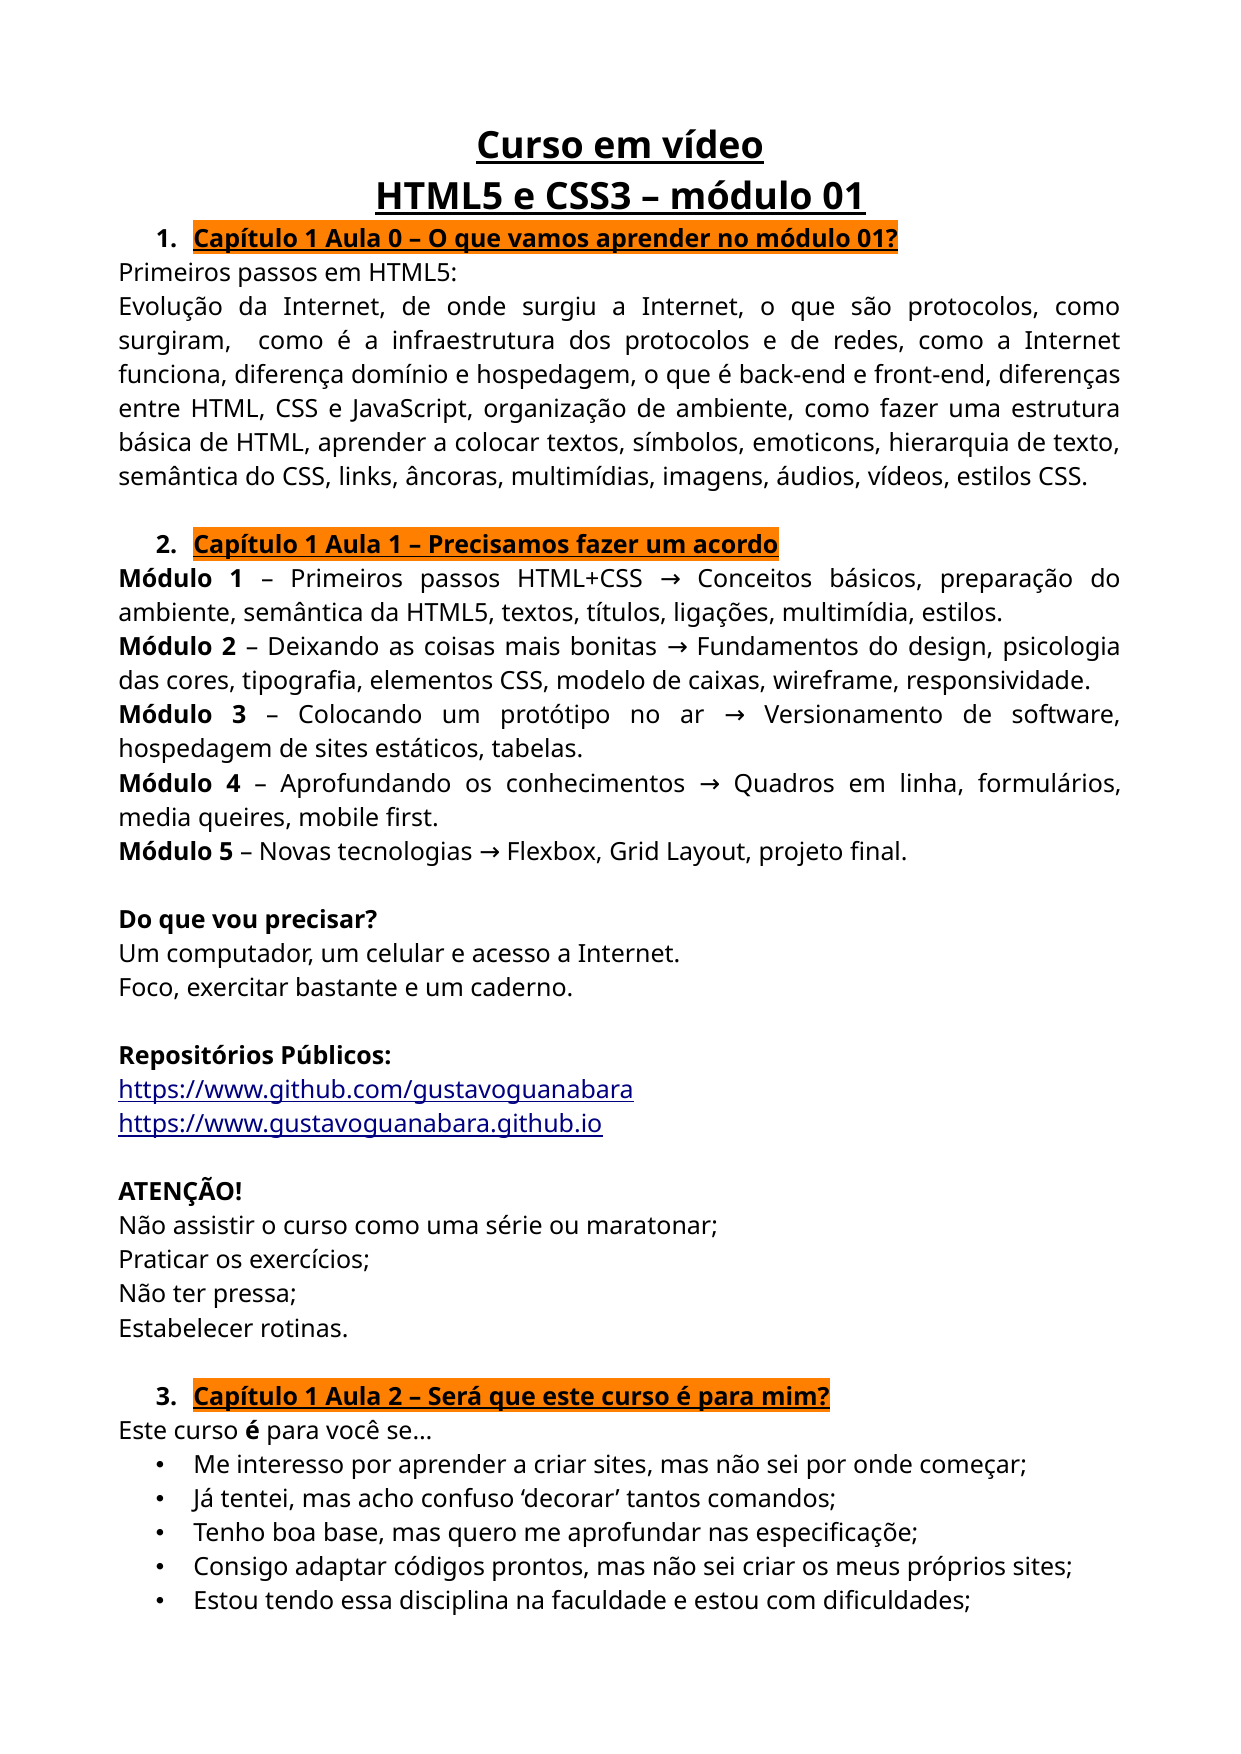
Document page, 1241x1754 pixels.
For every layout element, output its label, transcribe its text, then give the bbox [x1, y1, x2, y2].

text Repositórios Públicos: [118, 1038, 1122, 1072]
text https://www.github.com/gustavoguanabara [118, 1072, 1122, 1106]
list Capítulo 1 Aula 1 – Precisamos fazer um acordo [156, 527, 1122, 561]
list Capítulo 1 Aula 2 – Será que este curso é para mim? [156, 1378, 1122, 1412]
text Praticar os exercícios; [118, 1242, 1122, 1276]
text Módulo 1 – Primeiros passos HTML+CSS → Conceitos básicos, preparação do ambiente, semântica da HTML5, textos, títulos, ligações, multimídia, estilos. [118, 561, 1122, 629]
text Primeiros passos em HTML5: [118, 254, 1122, 288]
text Não assistir o curso como uma série ou maratonar; [118, 1208, 1122, 1242]
text HTML5 e CSS3 – módulo 01 [118, 169, 1122, 220]
text Módulo 2 – Deixando as coisas mais bonitas → Fundamentos do design, psicologia das cores, tipografia, elementos CSS, modelo de caixas, wireframe, responsividade. [118, 629, 1122, 697]
text Módulo 4 – Aprofundando os conhecimentos → Quadros em linha, formulários, media queires, mobile first. [118, 765, 1122, 833]
list Já tentei, mas acho confuso ‘decorar’ tantos comandos; [156, 1481, 1122, 1514]
list Consigo adaptar códigos prontos, mas não sei criar os meus próprios sites; [156, 1549, 1122, 1583]
text Estabelecer rotinas. [118, 1310, 1122, 1344]
text Não ter pressa; [118, 1276, 1122, 1310]
text Este curso é para você se… [118, 1412, 1122, 1446]
list Me interesso por aprender a criar sites, mas não sei por onde começar; [156, 1446, 1122, 1481]
text ATENÇÃO! [118, 1174, 1122, 1208]
text Um computador, um celular e acesso a Internet. [118, 936, 1122, 969]
text Módulo 5 – Novas tecnologias → Flexbox, Grid Layout, projeto final. [118, 833, 1122, 867]
text Foco, exercitar bastante e um caderno. [118, 969, 1122, 1004]
text Do que vou precisar? [118, 901, 1122, 936]
text Evolução da Internet, de onde surgiu a Internet, o que são protocolos, como surgiram, como é a infraestrutura dos protocolos e de redes, como a Internet funciona, diferença domínio e hospedagem, o que é back-end e front-end, diferenças entre HTML, CSS e JavaScript, organização de ambiente, como fazer uma estrutura básica de HTML, aprender a colocar textos, símbolos, emoticons, hierarquia de texto, semântica do CSS, links, âncoras, multimídias, imagens, áudios, vídeos, estilos CSS. [118, 288, 1122, 493]
list Estou tendo essa disciplina na faculdade e estou com dificuldades; [156, 1583, 1122, 1617]
text Curso em vídeo [118, 118, 1122, 169]
text https://www.gustavoguanabara.github.io [118, 1106, 1122, 1140]
text Módulo 3 – Colocando um protótipo no ar → Versionamento de software, hospedagem de sites estáticos, tabelas. [118, 697, 1122, 765]
list Tenho boa base, mas quero me aprofundar nas especificaçõe; [156, 1514, 1122, 1549]
list Capítulo 1 Aula 0 – O que vamos aprender no módulo 01? [156, 220, 1122, 254]
